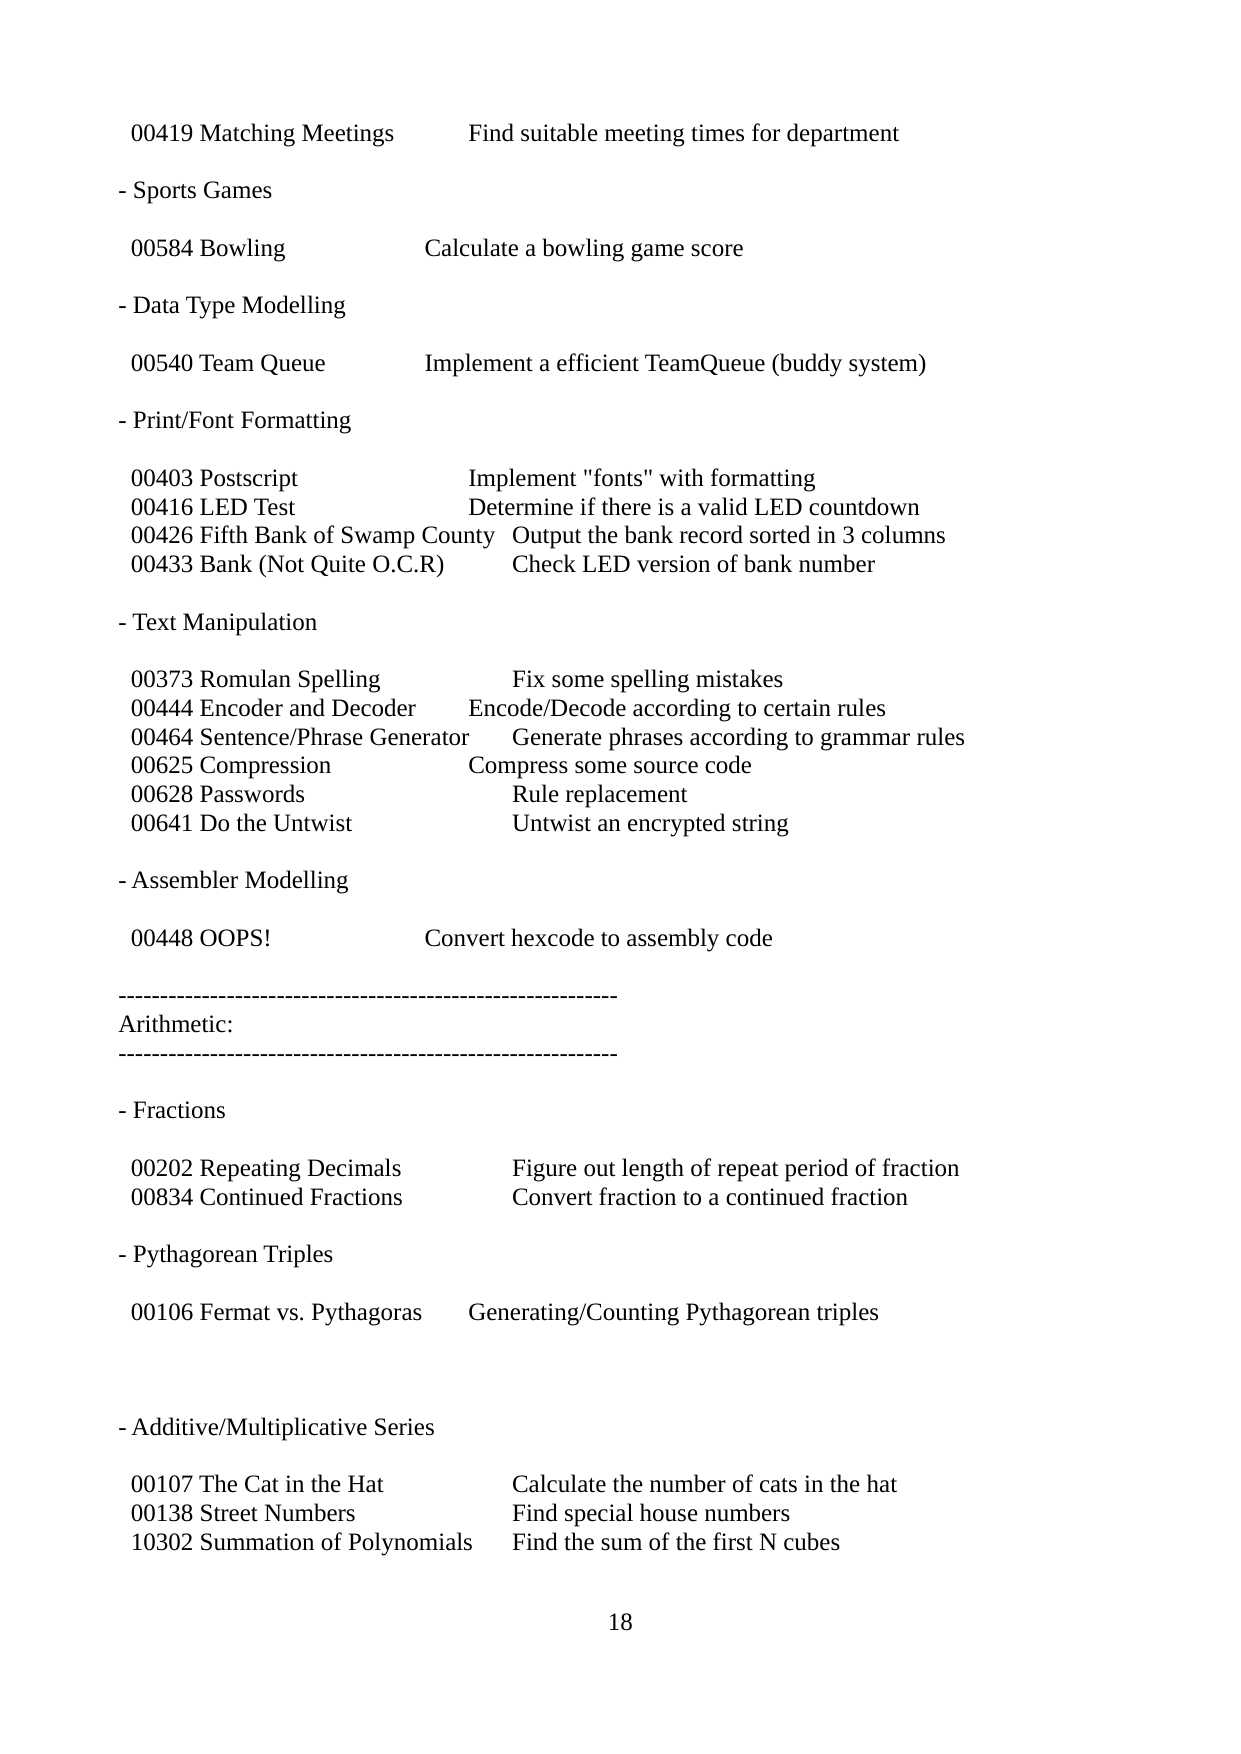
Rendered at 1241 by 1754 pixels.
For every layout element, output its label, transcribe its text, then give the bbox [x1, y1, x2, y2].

text - Text Manipulation [118, 607, 1122, 636]
text 00138 Street Numbers Find special house numbers [118, 1498, 1122, 1527]
text - Additive/Multiplicative Series [118, 1412, 1122, 1441]
text 00444 Encoder and Decoder Encode/Decode according to certain rules [118, 693, 1122, 722]
text 00107 The Cat in the Hat Calculate the number of cats in the hat [118, 1469, 1122, 1498]
text 00448 OOPS! Convert hexcode to assembly code [118, 923, 1122, 952]
text 00426 Fifth Bank of Swamp County Output the bank record sorted in 3 columns [118, 521, 1122, 549]
text 00641 Do the Untwist Untwist an encrypted string [118, 808, 1122, 837]
text 10302 Summation of Polynomials Find the sum of the first N cubes [118, 1527, 1122, 1556]
text 00464 Sentence/Phrase Generator Generate phrases according to grammar rules [118, 722, 1122, 751]
text - Fractions [118, 1096, 1122, 1124]
text - Data Type Modelling [118, 291, 1122, 319]
text ------------------------------------------------------------ [118, 1038, 1122, 1067]
text 00202 Repeating Decimals Figure out length of repeat period of fraction [118, 1153, 1122, 1182]
text - Pythagorean Triples [118, 1239, 1122, 1268]
text 00625 Compression Compress some source code [118, 751, 1122, 779]
text 00834 Continued Fractions Convert fraction to a continued fraction [118, 1182, 1122, 1211]
text 00106 Fermat vs. Pythagoras Generating/Counting Pythagorean triples [118, 1297, 1122, 1326]
text - Print/Font Formatting [118, 406, 1122, 434]
text ------------------------------------------------------------ [118, 981, 1122, 1009]
text 00416 LED Test Determine if there is a valid LED countdown [118, 492, 1122, 521]
text Arithmetic: [118, 1009, 1122, 1038]
text 00433 Bank (Not Quite O.C.R) Check LED version of bank number [118, 549, 1122, 578]
text 00628 Passwords Rule replacement [118, 779, 1122, 808]
text 00540 Team Queue Implement a efficient TeamQueue (buddy system) [118, 348, 1122, 377]
text 00373 Romulan Spelling Fix some spelling mistakes [118, 664, 1122, 693]
text - Assembler Modelling [118, 866, 1122, 894]
text - Sports Games [118, 176, 1122, 204]
text 00419 Matching Meetings Find suitable meeting times for department [118, 118, 1122, 147]
text 00584 Bowling Calculate a bowling game score [118, 233, 1122, 262]
text 00403 Postscript Implement "fonts" with formatting [118, 463, 1122, 492]
